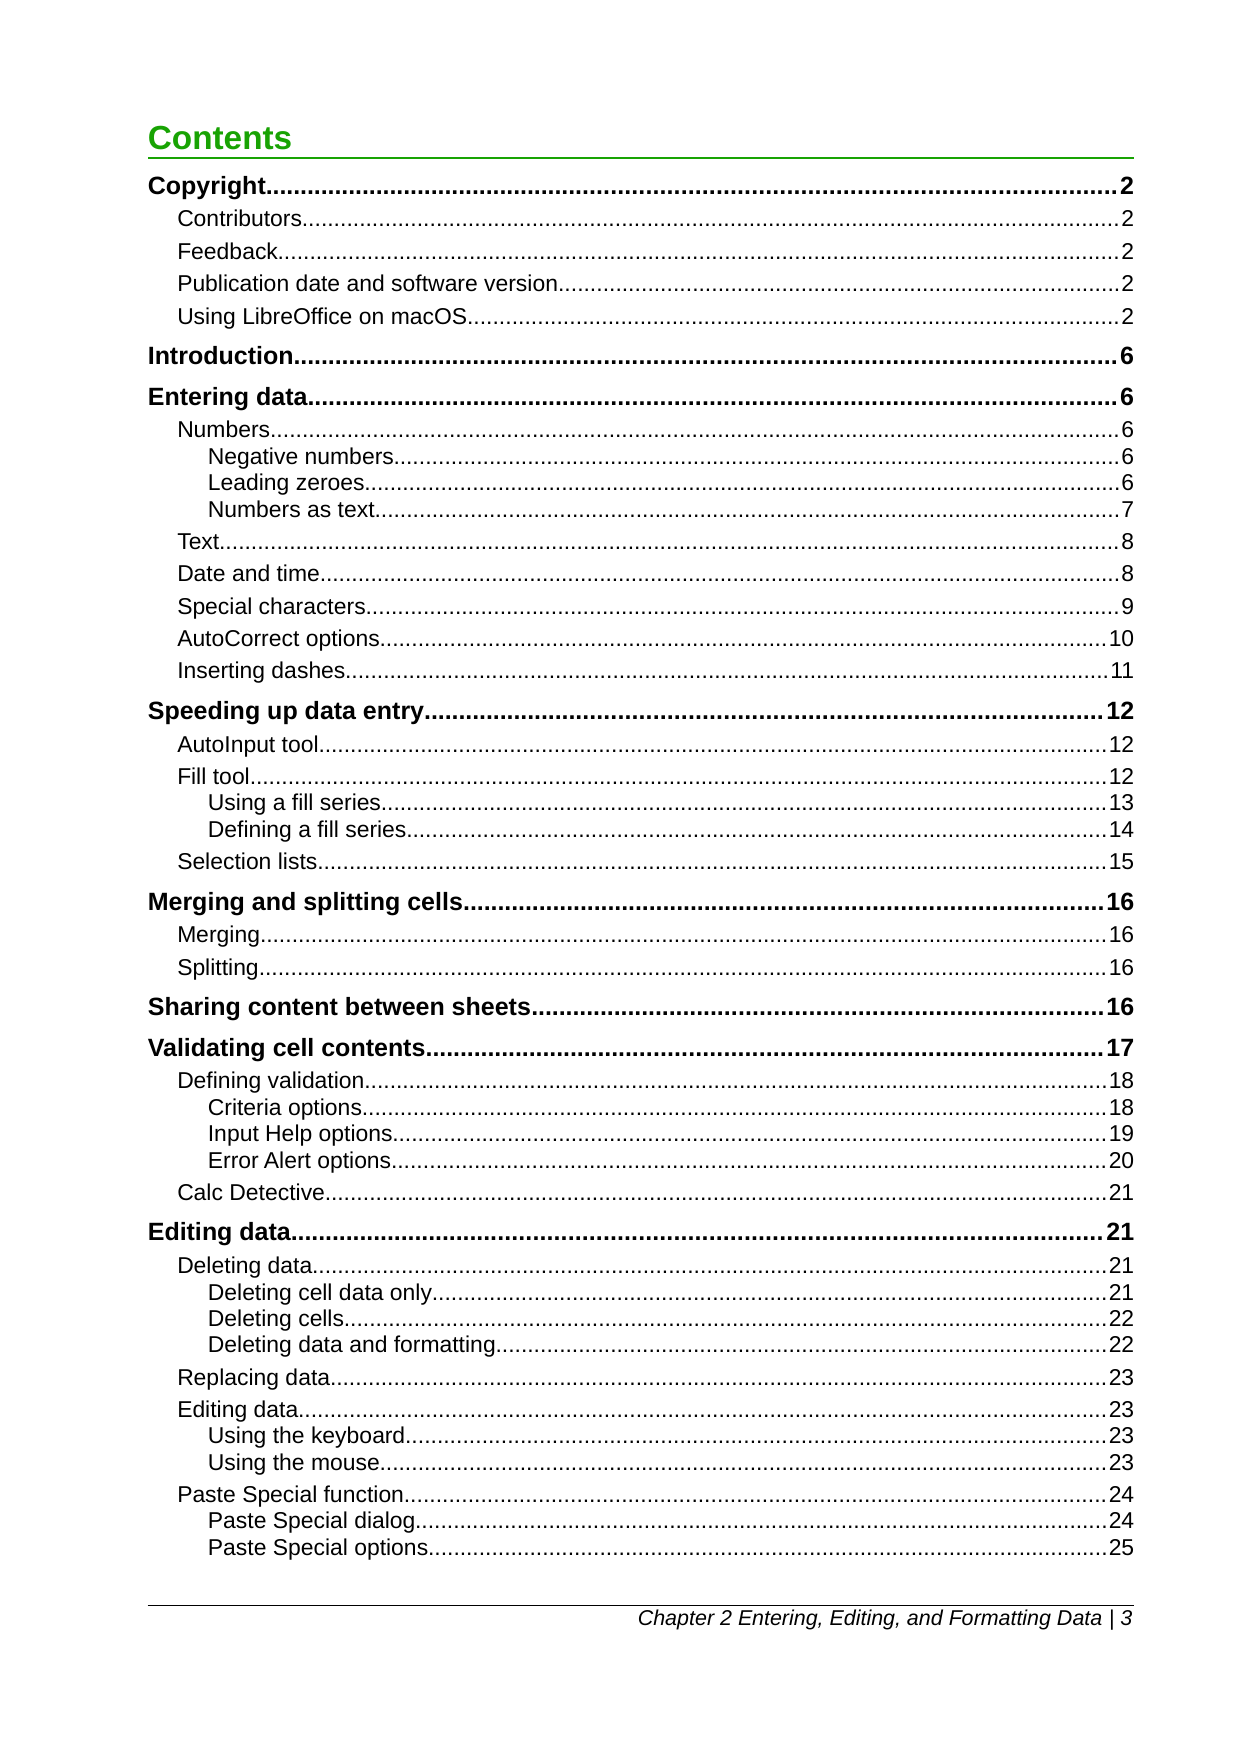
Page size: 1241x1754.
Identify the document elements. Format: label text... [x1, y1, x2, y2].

text AutoInput tool 12 [177, 731, 1134, 757]
text Splitting 16 [177, 954, 1134, 980]
text Fill tool 12 [177, 763, 1134, 789]
text Numbers as text 7 [208, 496, 1134, 522]
text Deleting cells 22 [208, 1305, 1134, 1331]
text Using the mouse 23 [208, 1449, 1134, 1475]
text Using the keyboard 23 [208, 1422, 1134, 1449]
text Paste Special function 24 [177, 1481, 1134, 1507]
text Feedback 2 [177, 238, 1134, 264]
text AutoCorrect options 10 [177, 625, 1134, 651]
text Merging and splitting cells 16 [148, 886, 1134, 915]
text Criteria options 18 [208, 1094, 1134, 1120]
text Introduction 6 [148, 341, 1134, 370]
text Speeding up data entry 12 [148, 696, 1134, 724]
text Editing data 21 [148, 1217, 1134, 1246]
text Using a fill series 13 [208, 789, 1134, 816]
text Contributors 2 [177, 205, 1134, 232]
text Using LibreOffice on macOS 2 [177, 303, 1134, 329]
text Copyright 2 [148, 171, 1134, 199]
text Replacing data 23 [177, 1363, 1134, 1390]
text Text 8 [177, 528, 1134, 554]
text Error Alert options 20 [208, 1147, 1134, 1173]
text Deleting data and formatting 22 [208, 1331, 1134, 1357]
text Entering data 6 [148, 382, 1134, 410]
text Deleting cell data only 21 [208, 1278, 1134, 1305]
text Date and time 8 [177, 560, 1134, 587]
text Inserting dashes 11 [177, 657, 1134, 684]
text Paste Special options 25 [208, 1534, 1134, 1560]
text Merging 16 [177, 921, 1134, 948]
text Defining a fill series 14 [208, 816, 1134, 842]
text Negative numbers 6 [208, 443, 1134, 469]
text Special characters 9 [177, 593, 1134, 619]
subtitle Contents [148, 118, 1134, 157]
text Defining validation 18 [177, 1067, 1134, 1094]
text Deleting data 21 [177, 1252, 1134, 1278]
text Input Help options 19 [208, 1120, 1134, 1147]
text Leading zeroes 6 [208, 469, 1134, 496]
text Selection lists 15 [177, 848, 1134, 874]
text Validating cell contents 17 [148, 1033, 1134, 1061]
text Editing data 23 [177, 1396, 1134, 1422]
text Publication date and software version 2 [177, 270, 1134, 297]
text Numbers 6 [177, 416, 1134, 443]
text Paste Special dialog 24 [208, 1507, 1134, 1534]
text Calc Detective 21 [177, 1179, 1134, 1205]
text Sharing content between sheets 16 [148, 992, 1134, 1021]
